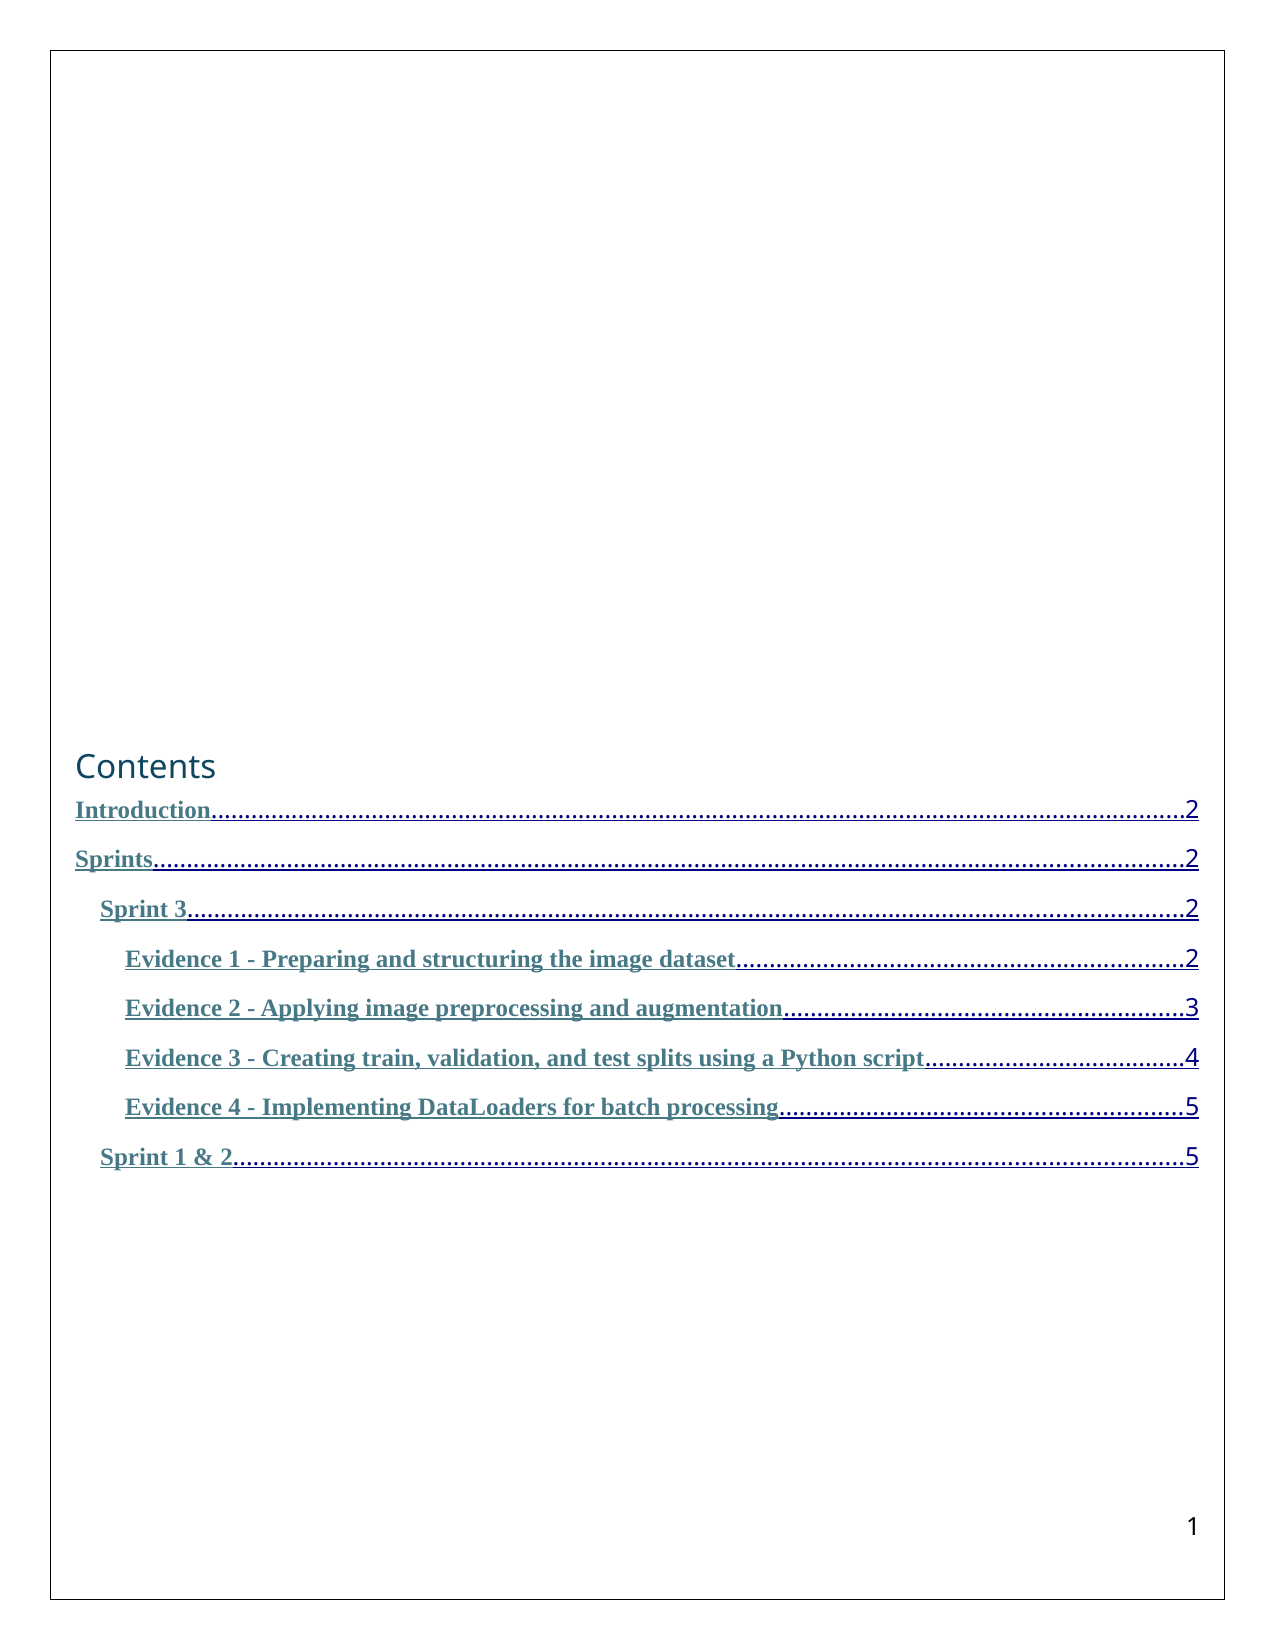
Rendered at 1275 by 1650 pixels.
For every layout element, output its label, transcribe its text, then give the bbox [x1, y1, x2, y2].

subtitle Contents [75, 743, 1200, 788]
text Evidence 3 - Creating train, validation, and test splits using a Python script 4 [125, 1039, 1200, 1073]
text Evidence 4 - Implementing DataLoaders for batch processing 5 [125, 1089, 1200, 1123]
text Evidence 2 - Applying image preprocessing and augmentation 3 [125, 990, 1200, 1024]
text Sprint 1 & 2 5 [100, 1138, 1200, 1173]
text Evidence 1 - Preparing and structuring the image dataset 2 [125, 940, 1200, 974]
text Sprint 3 2 [100, 891, 1200, 925]
text Introduction 2 [75, 791, 1200, 826]
text Sprints 2 [75, 841, 1200, 875]
